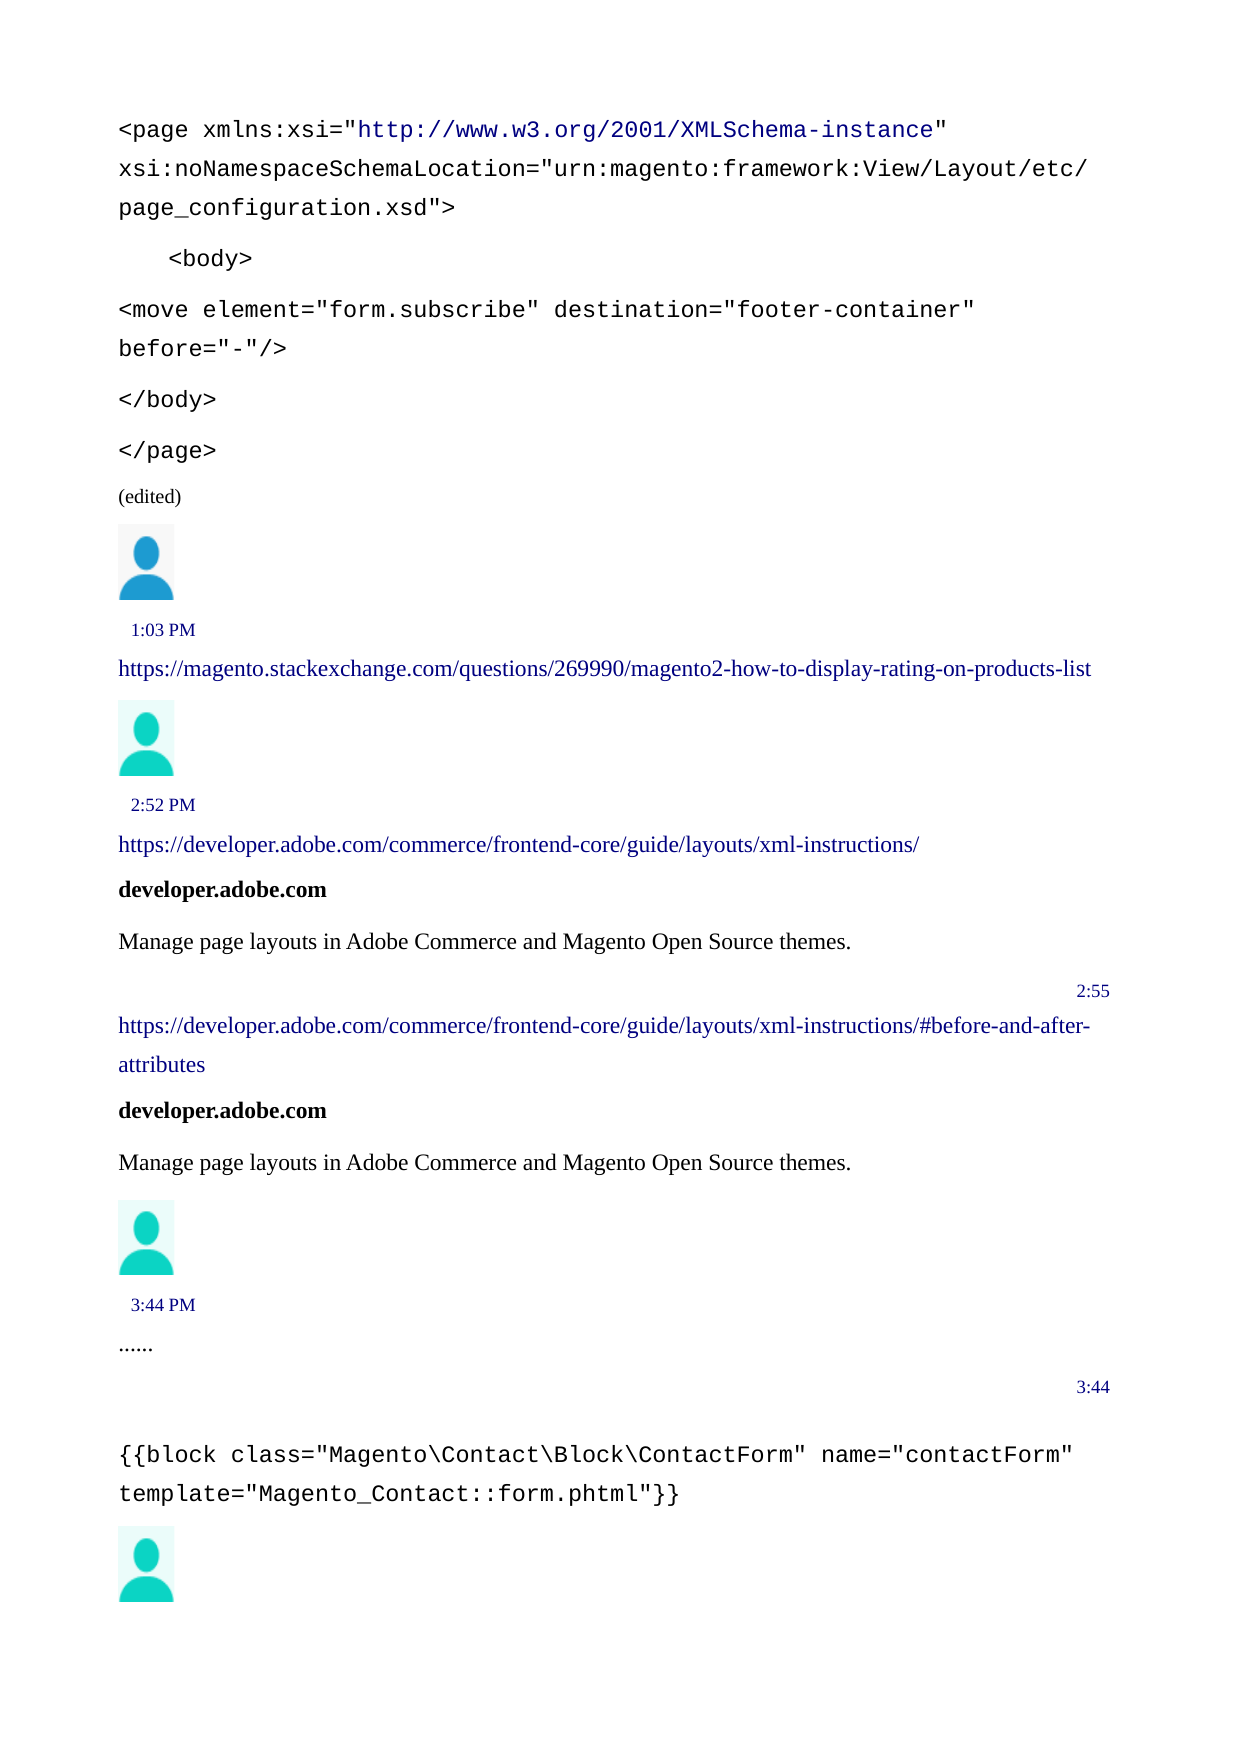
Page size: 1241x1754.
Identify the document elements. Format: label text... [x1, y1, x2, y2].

text 1:03 PM [118, 613, 1122, 642]
text https://developer.adobe.com/commerce/frontend-core/guide/layouts/xml-instructions/ [118, 830, 1122, 857]
text 3:44 PM [118, 1288, 1122, 1317]
text (edited) [118, 484, 1122, 508]
picture [118, 1526, 175, 1602]
text <body> [118, 247, 1122, 273]
text 2:55 [118, 980, 1109, 1001]
text ...... [118, 1330, 1122, 1357]
text </page> [118, 439, 1122, 466]
text https://magento.stackexchange.com/questions/269990/magento2-how-to-display-rating-on-products-list [118, 655, 1122, 682]
text Manage page layouts in Adobe Commerce and Magento Open Source themes. [118, 928, 1122, 955]
text <move element="form.subscribe" destination="footer-container" before="-"/> [118, 298, 1122, 363]
picture [118, 1200, 175, 1275]
text developer.adobe.com [118, 1096, 1122, 1123]
text <page xmlns:xsi="http://www.w3.org/2001/XMLSchema-instance" xsi:noNamespaceSchemaLocation="urn:magento:framework:View/Layout/etc/page_configuration.xsd"> [118, 118, 1122, 222]
text {{block class="Magento\Contact\Block\ContactForm" name="contactForm" template="Magento_Contact::form.phtml"}} [118, 1443, 1122, 1508]
text developer.adobe.com [118, 876, 1122, 903]
picture [118, 700, 175, 776]
text Manage page layouts in Adobe Commerce and Magento Open Source themes. [118, 1148, 1122, 1175]
text 3:44 [118, 1376, 1109, 1397]
text </body> [118, 388, 1122, 415]
text https://developer.adobe.com/commerce/frontend-core/guide/layouts/xml-instructions/#before-and-after-attributes [118, 1011, 1122, 1077]
text 2:52 PM [118, 788, 1122, 817]
picture [118, 524, 175, 600]
